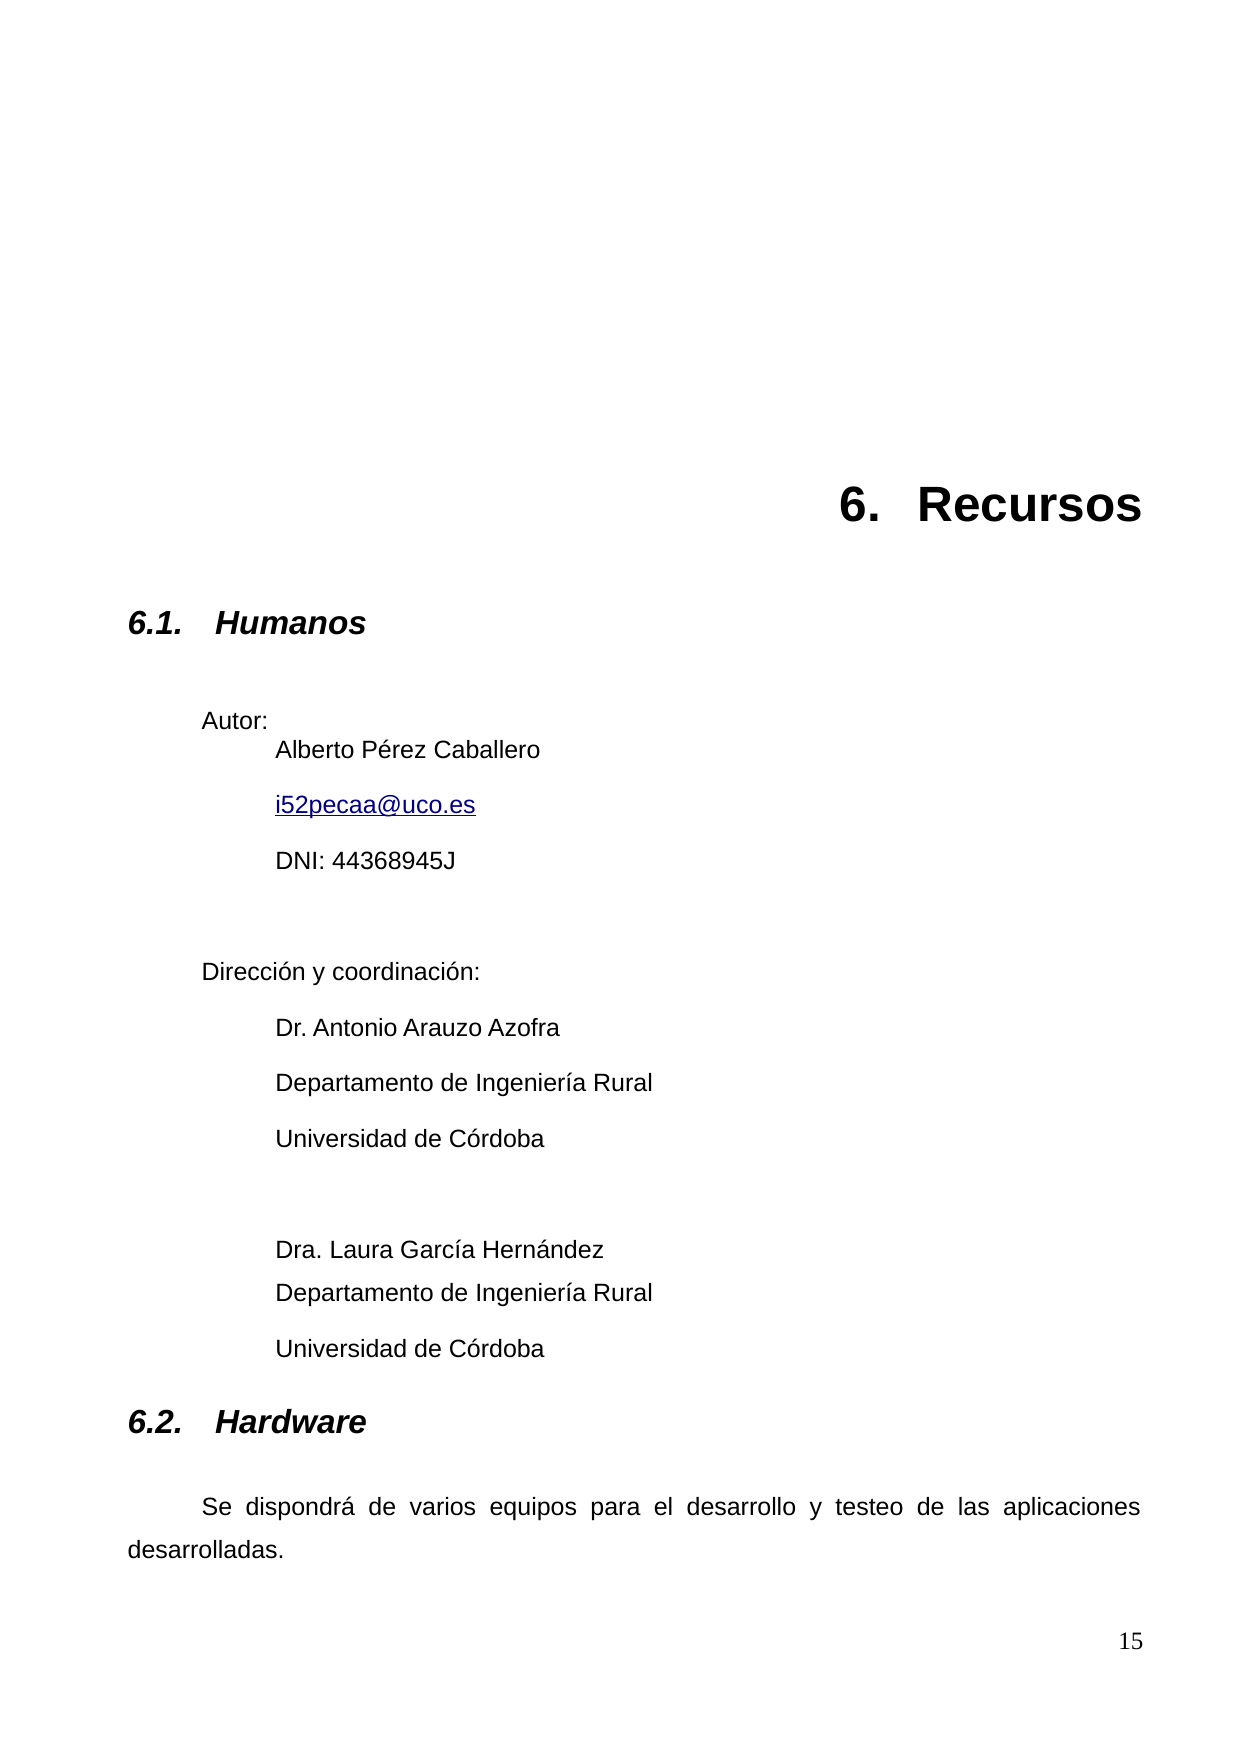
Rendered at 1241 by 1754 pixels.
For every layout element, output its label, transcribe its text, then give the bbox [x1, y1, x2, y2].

text Departamento de Ingeniería Rural [127, 1068, 1143, 1097]
text Universidad de Córdoba [127, 1124, 1143, 1153]
text Dr. Antonio Arauzo Azofra [127, 1013, 1143, 1042]
subtitle Humanos [127, 603, 1143, 641]
text Dra. Laura García Hernández [127, 1235, 1143, 1264]
text DNI: 44368945J [127, 846, 1143, 875]
text Alberto Pérez Caballero [127, 735, 1143, 763]
text Autor: [127, 706, 1143, 735]
text Dirección y coordinación: [127, 957, 1143, 986]
text i52pecaa@uco.es [127, 790, 1143, 819]
text Universidad de Córdoba [127, 1334, 1143, 1363]
subtitle Recursos [127, 475, 1143, 532]
subtitle Hardware [127, 1402, 1143, 1440]
text Departamento de Ingeniería Rural [127, 1278, 1143, 1307]
text Se dispondrá de varios equipos para el desarrollo y testeo de las aplicaciones desarrolladas. [127, 1492, 1143, 1564]
